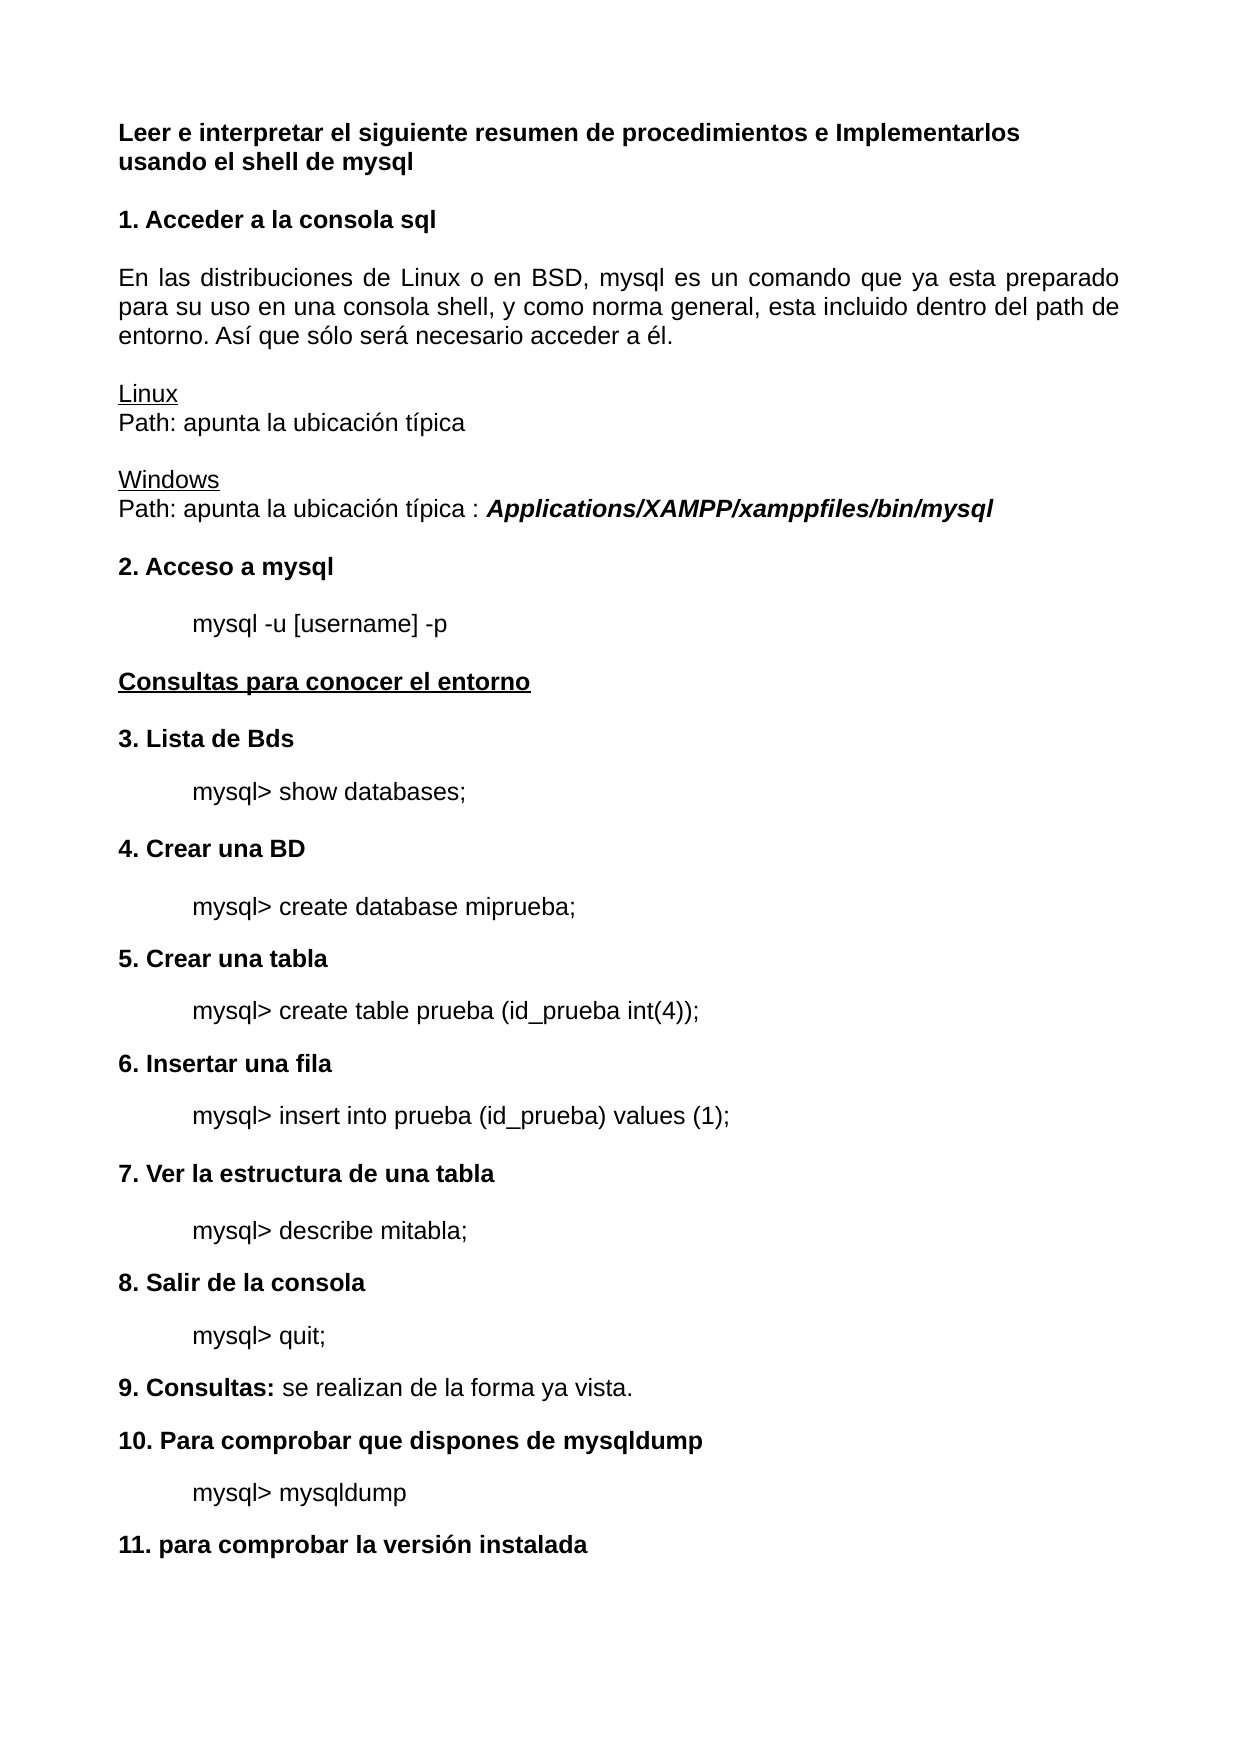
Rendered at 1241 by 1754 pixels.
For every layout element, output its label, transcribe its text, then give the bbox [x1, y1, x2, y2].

text Path: apunta la ubicación típica [118, 408, 1122, 437]
text 1. Acceder a la consola sql [118, 205, 1122, 234]
text Path: apunta la ubicación típica : Applications/XAMPP/xamppfiles/bin/mysql [118, 494, 1122, 523]
text 2. Acceso a mysql [118, 552, 1122, 580]
text mysql> create table prueba (id_prueba int(4)); [118, 996, 1122, 1025]
text En las distribuciones de Linux o en BSD, mysql es un comando que ya esta preparado para su uso en una consola shell, y como norma general, esta incluido dentro del path de entorno. Así que sólo será necesario acceder a él. [118, 263, 1122, 349]
text mysql> describe mitabla; [118, 1216, 1122, 1245]
text Leer e interpretar el siguiente resumen de procedimientos e Implementarlos usando el shell de mysql [118, 118, 1122, 176]
text 11. para comprobar la versión instalada [118, 1530, 1122, 1559]
text mysql -u [username] -p [118, 609, 1122, 638]
text 6. Insertar una fila [118, 1049, 1122, 1077]
text 4. Crear una BD [118, 834, 1122, 891]
text mysql> create database miprueba; [118, 891, 1122, 920]
text Consultas para conocer el entorno [118, 667, 1122, 695]
text mysql> insert into prueba (id_prueba) values (1); [118, 1101, 1122, 1130]
text 10. Para comprobar que dispones de mysqldump [118, 1426, 1122, 1454]
text Windows [118, 465, 1122, 494]
text 8. Salir de la consola [118, 1268, 1122, 1297]
text 9. Consultas: se realizan de la forma ya vista. [118, 1373, 1122, 1402]
text mysql> show databases; [118, 776, 1122, 805]
text 5. Crear una tabla [118, 944, 1122, 973]
text 3. Lista de Bds [118, 724, 1122, 753]
text mysql> mysqldump [118, 1478, 1122, 1507]
text 7. Ver la estructura de una tabla [118, 1158, 1122, 1187]
text Linux [118, 379, 1122, 408]
text mysql> quit; [118, 1321, 1122, 1349]
